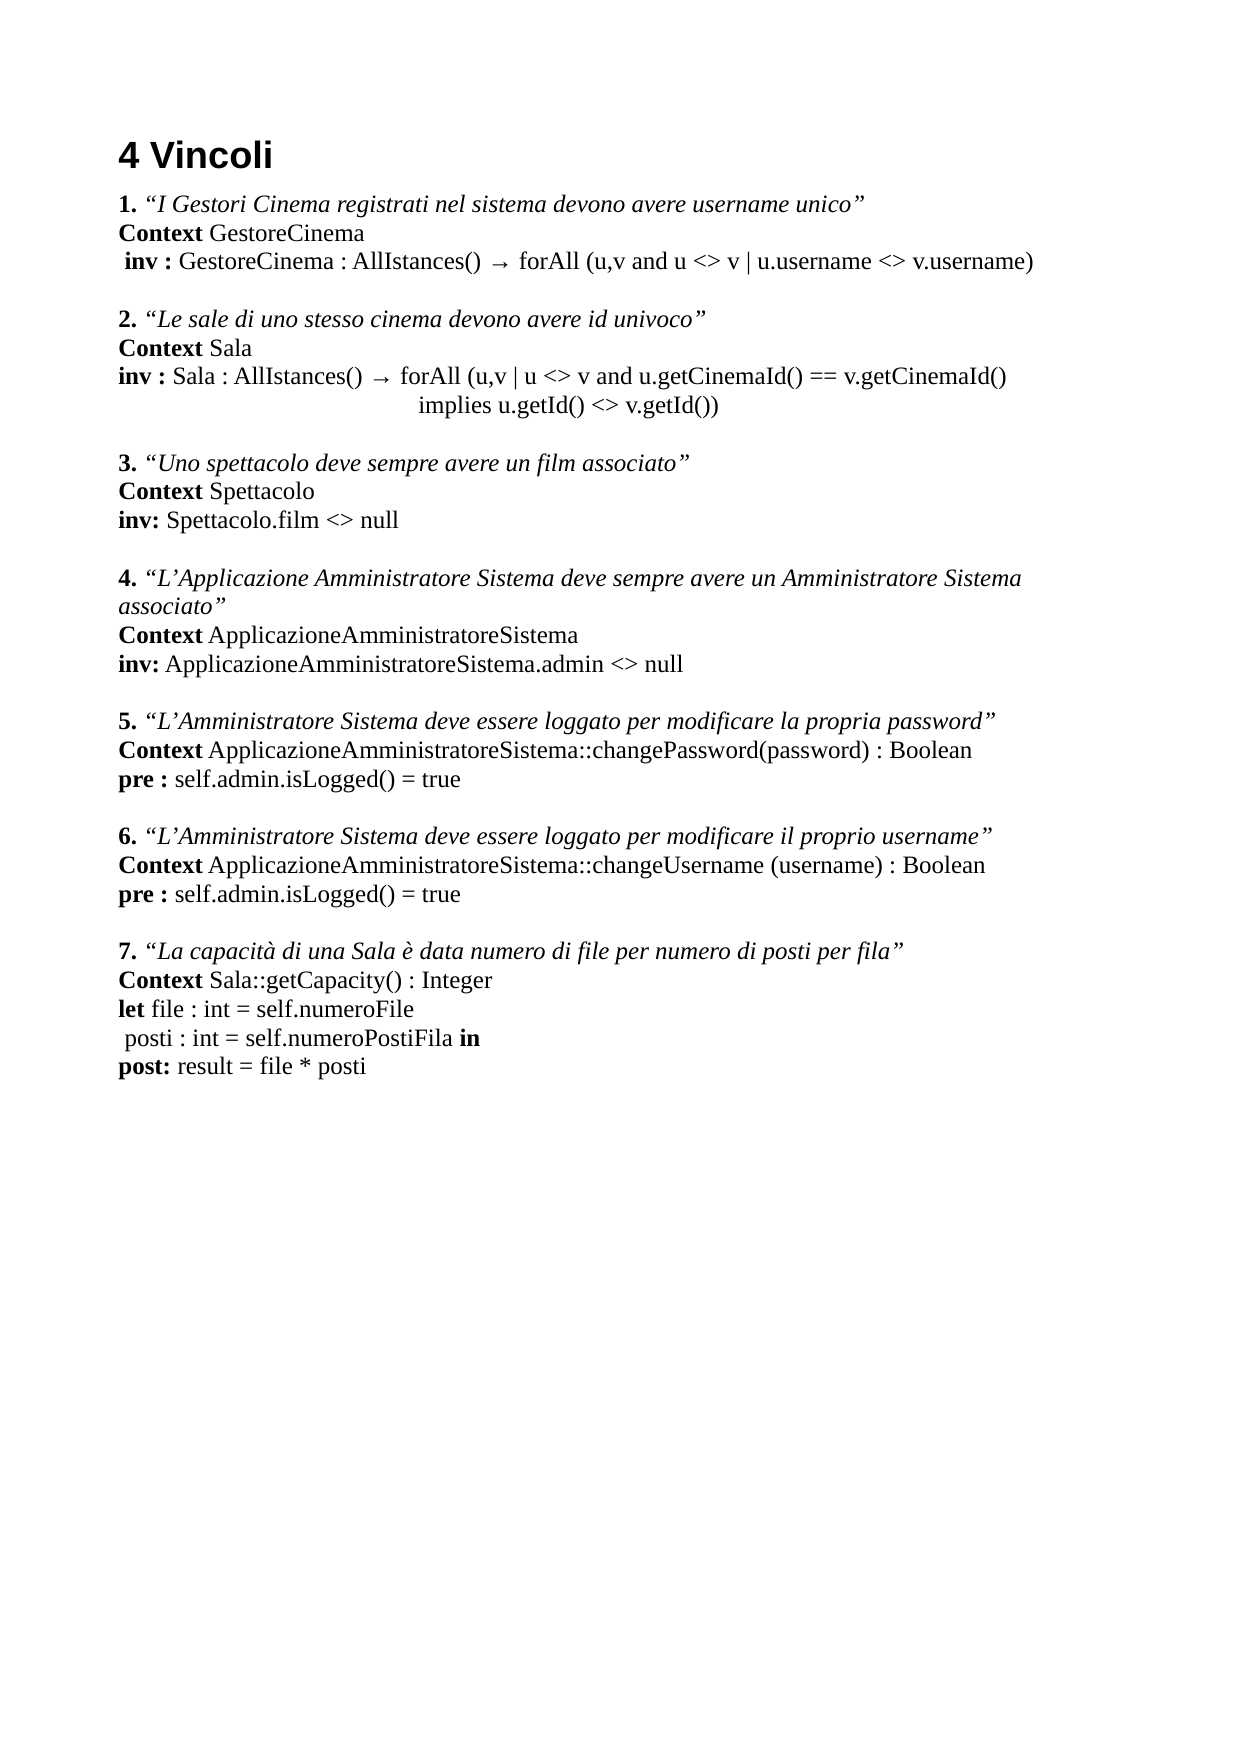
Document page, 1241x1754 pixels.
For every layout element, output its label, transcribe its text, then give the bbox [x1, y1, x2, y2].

text post: result = file * posti [118, 1051, 1122, 1080]
text 4. “L’Applicazione Amministratore Sistema deve sempre avere un Amministratore Sistema associato” [118, 563, 1122, 620]
text inv: Spettacolo.film <> null [118, 505, 1122, 534]
text Context ApplicazioneAmministratoreSistema::changeUsername (username) : Boolean [118, 850, 1122, 879]
text let file : int = self.numeroFile [118, 994, 1122, 1023]
subtitle 4 Vincoli [118, 133, 1122, 176]
text 5. “L’Amministratore Sistema deve essere loggato per modificare la propria password” [118, 706, 1122, 735]
list 2. “Le sale di uno stesso cinema devono avere id univoco” [118, 304, 1122, 333]
text Context Sala [118, 333, 1122, 361]
text 6. “L’Amministratore Sistema deve essere loggato per modificare il proprio username” [118, 821, 1122, 850]
text inv: ApplicazioneAmministratoreSistema.admin <> null [118, 649, 1122, 678]
text pre : self.admin.isLogged() = true [118, 764, 1122, 793]
text 7. “La capacità di una Sala è data numero di file per numero di posti per fila” [118, 936, 1122, 965]
text Context GestoreCinema inv : GestoreCinema : AllIstances() → forAll (u,v and u <> v | u.username <> v.username) [118, 218, 1122, 275]
text inv : Sala : AllIstances() → forAll (u,v | u <> v and u.getCinemaId() == v.getCinemaId() implies u.getId() <> v.getId()) [118, 361, 1122, 419]
text 3. “Uno spettacolo deve sempre avere un film associato” [118, 448, 1122, 476]
text pre : self.admin.isLogged() = true [118, 879, 1122, 908]
text Context Spettacolo [118, 476, 1122, 505]
list 1. “I Gestori Cinema registrati nel sistema devono avere username unico” [118, 189, 1122, 218]
text posti : int = self.numeroPostiFila in [118, 1023, 1122, 1051]
text Context Sala::getCapacity() : Integer [118, 965, 1122, 994]
text Context ApplicazioneAmministratoreSistema::changePassword(password) : Boolean [118, 735, 1122, 764]
text Context ApplicazioneAmministratoreSistema [118, 620, 1122, 649]
